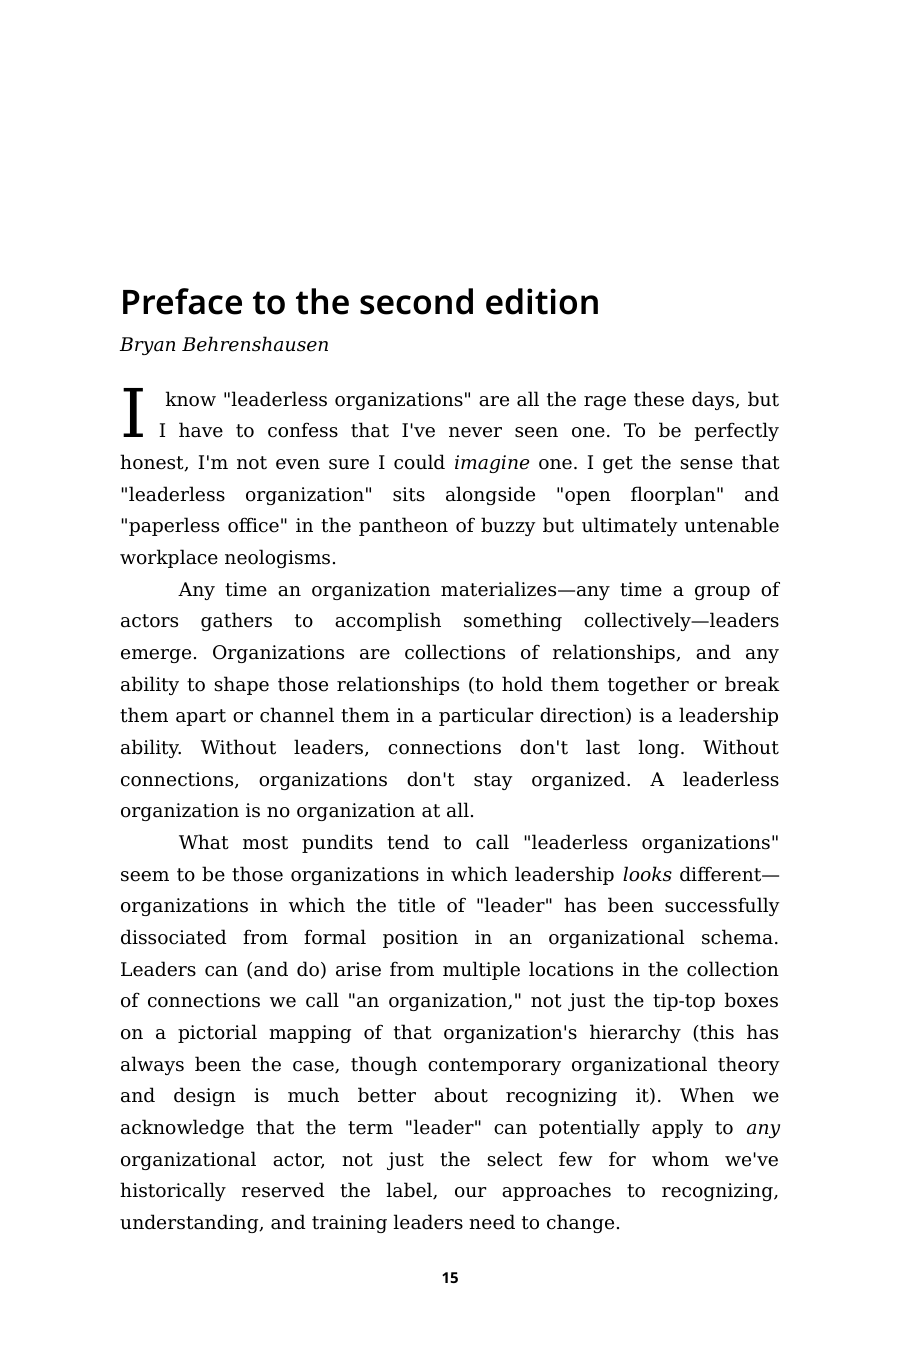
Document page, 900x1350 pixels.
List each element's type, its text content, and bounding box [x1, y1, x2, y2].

text What most pundits tend to call "leaderless organizations" seem to be those organizations in which leadership looks different—organizations in which the title of "leader" has been successfully dissociated from formal position in an organizational schema. Leaders can (and do) arise from multiple locations in the collection of connections we call "an organization," not just the tip-top boxes on a pictorial mapping of that organization's hierarchy (this has always been the case, though contemporary organizational theory and design is much better about recognizing it). When we acknowledge that the term "leader" can potentially apply to any organizational actor, not just the select few for whom we've historically reserved the label, our approaches to recognizing, understanding, and training leaders need to change. [120, 832, 780, 1234]
text Any time an organization materializes—any time a group of actors gathers to accomplish something collectively—leaders emerge. Organizations are collections of relationships, and any ability to shape those relationships (to hold them together or break them apart or channel them in a particular direction) is a leadership ability. Without leaders, connections don't last long. Without connections, organizations don't stay organized. A leaderless organization is no organization at all. [120, 579, 780, 822]
text I know "leaderless organizations" are all the rage these days, but I have to confess that I've never seen one. To be perfectly honest, I'm not even sure I could imagine one. I get the sense that "leaderless organization" sits alongside "open floorplan" and "paperless office" in the pantheon of buzzy but ultimately untenable workplace neologisms. [120, 389, 780, 569]
subtitle Preface to the second edition [120, 283, 780, 322]
text Bryan Behrenshausen [120, 334, 780, 356]
